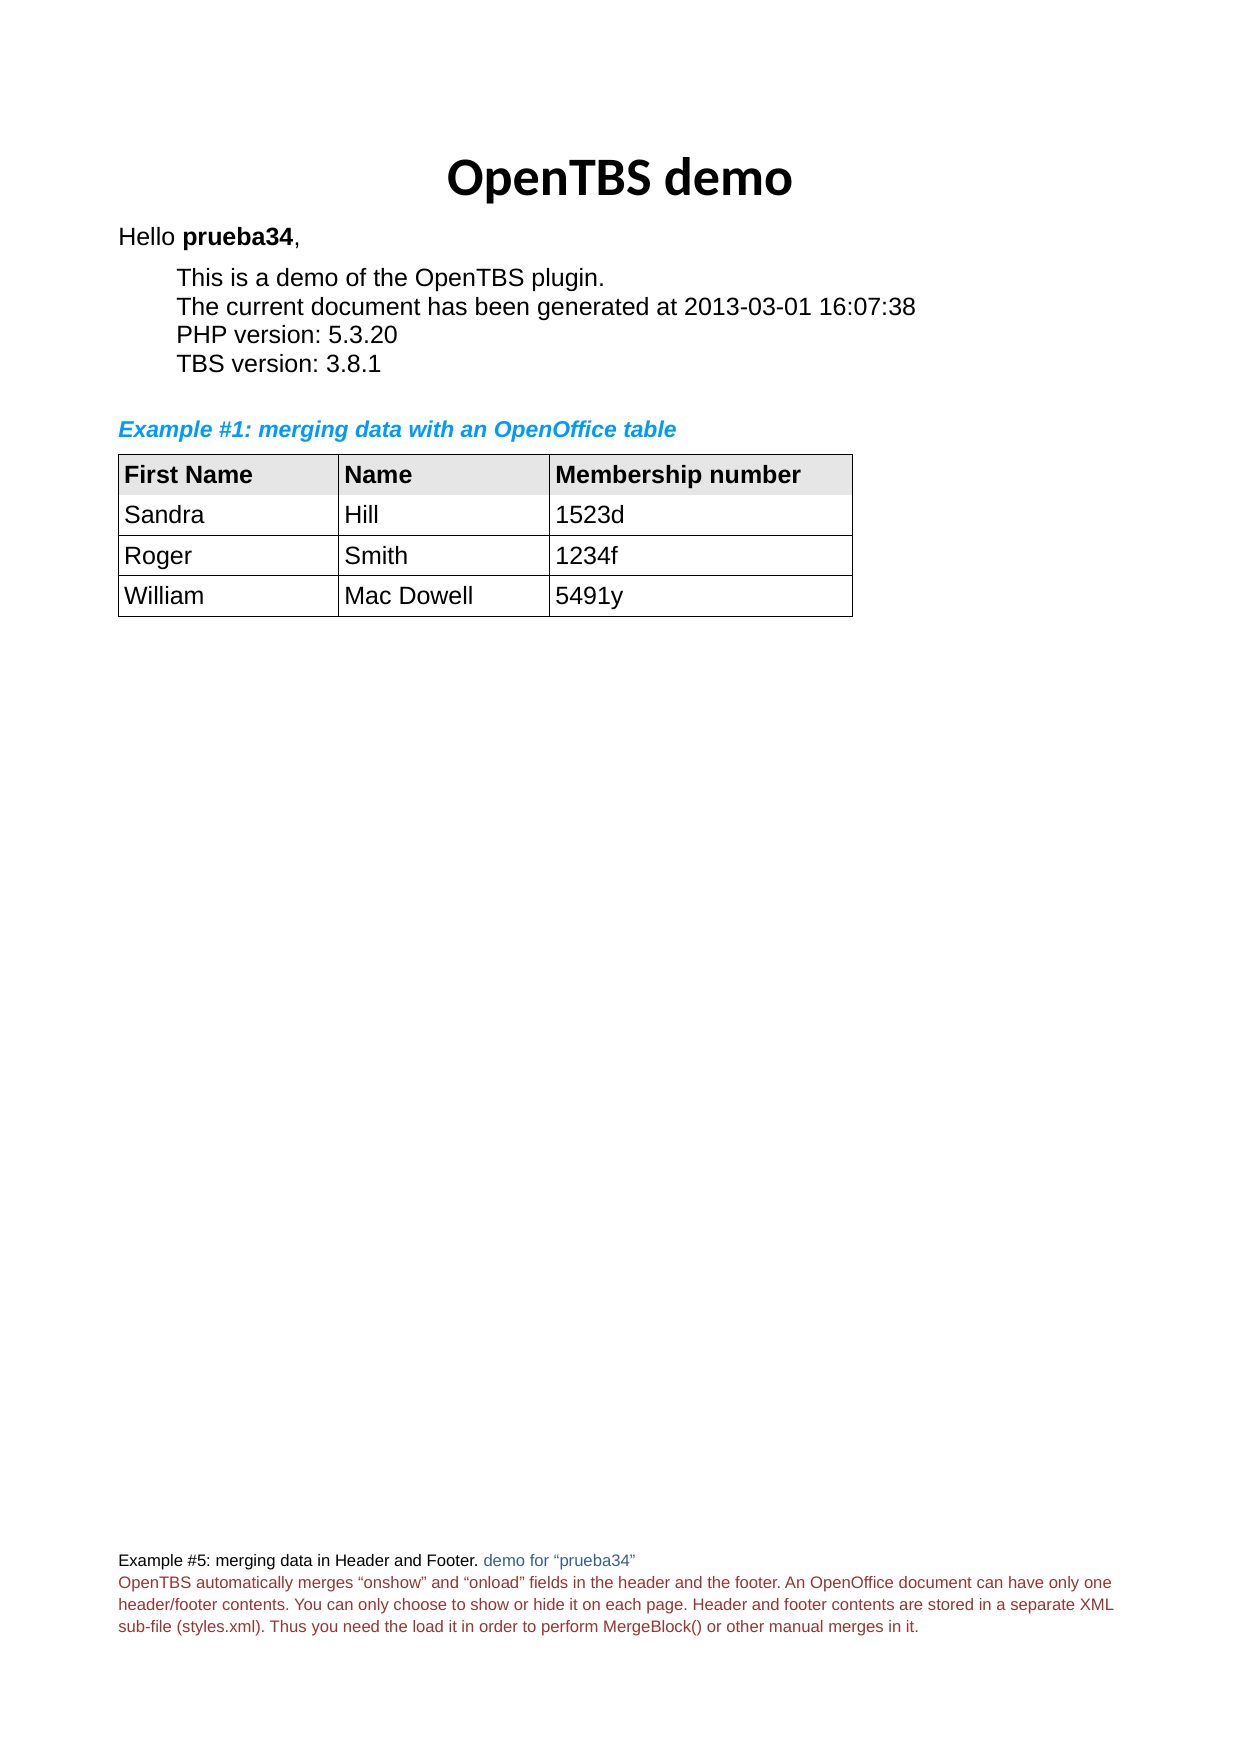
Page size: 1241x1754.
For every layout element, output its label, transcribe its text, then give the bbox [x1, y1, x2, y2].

table_header Membership number [550, 455, 852, 495]
table_cell 1234f [550, 536, 852, 575]
text Hello prueba34, [118, 222, 1122, 251]
table_header First Name [119, 455, 338, 495]
table_cell Roger [119, 536, 338, 575]
table_header Name [339, 455, 549, 495]
table_cell 5491y [550, 576, 852, 616]
table_cell Sandra [119, 495, 338, 535]
subtitle Example #1: merging data with an OpenOffice table [118, 416, 1122, 442]
table_cell William [119, 576, 338, 616]
subtitle OpenTBS demo [118, 143, 1122, 209]
text This is a demo of the OpenTBS plugin. The current document has been generated at 2013-03-01 16:07:38 PHP version: 5.3.20 TBS version: 3.8.1 [176, 263, 1122, 378]
table_cell Hill [339, 495, 549, 535]
table_cell 1523d [550, 495, 852, 535]
table_cell Mac Dowell [339, 576, 549, 616]
table_cell Smith [339, 536, 549, 575]
